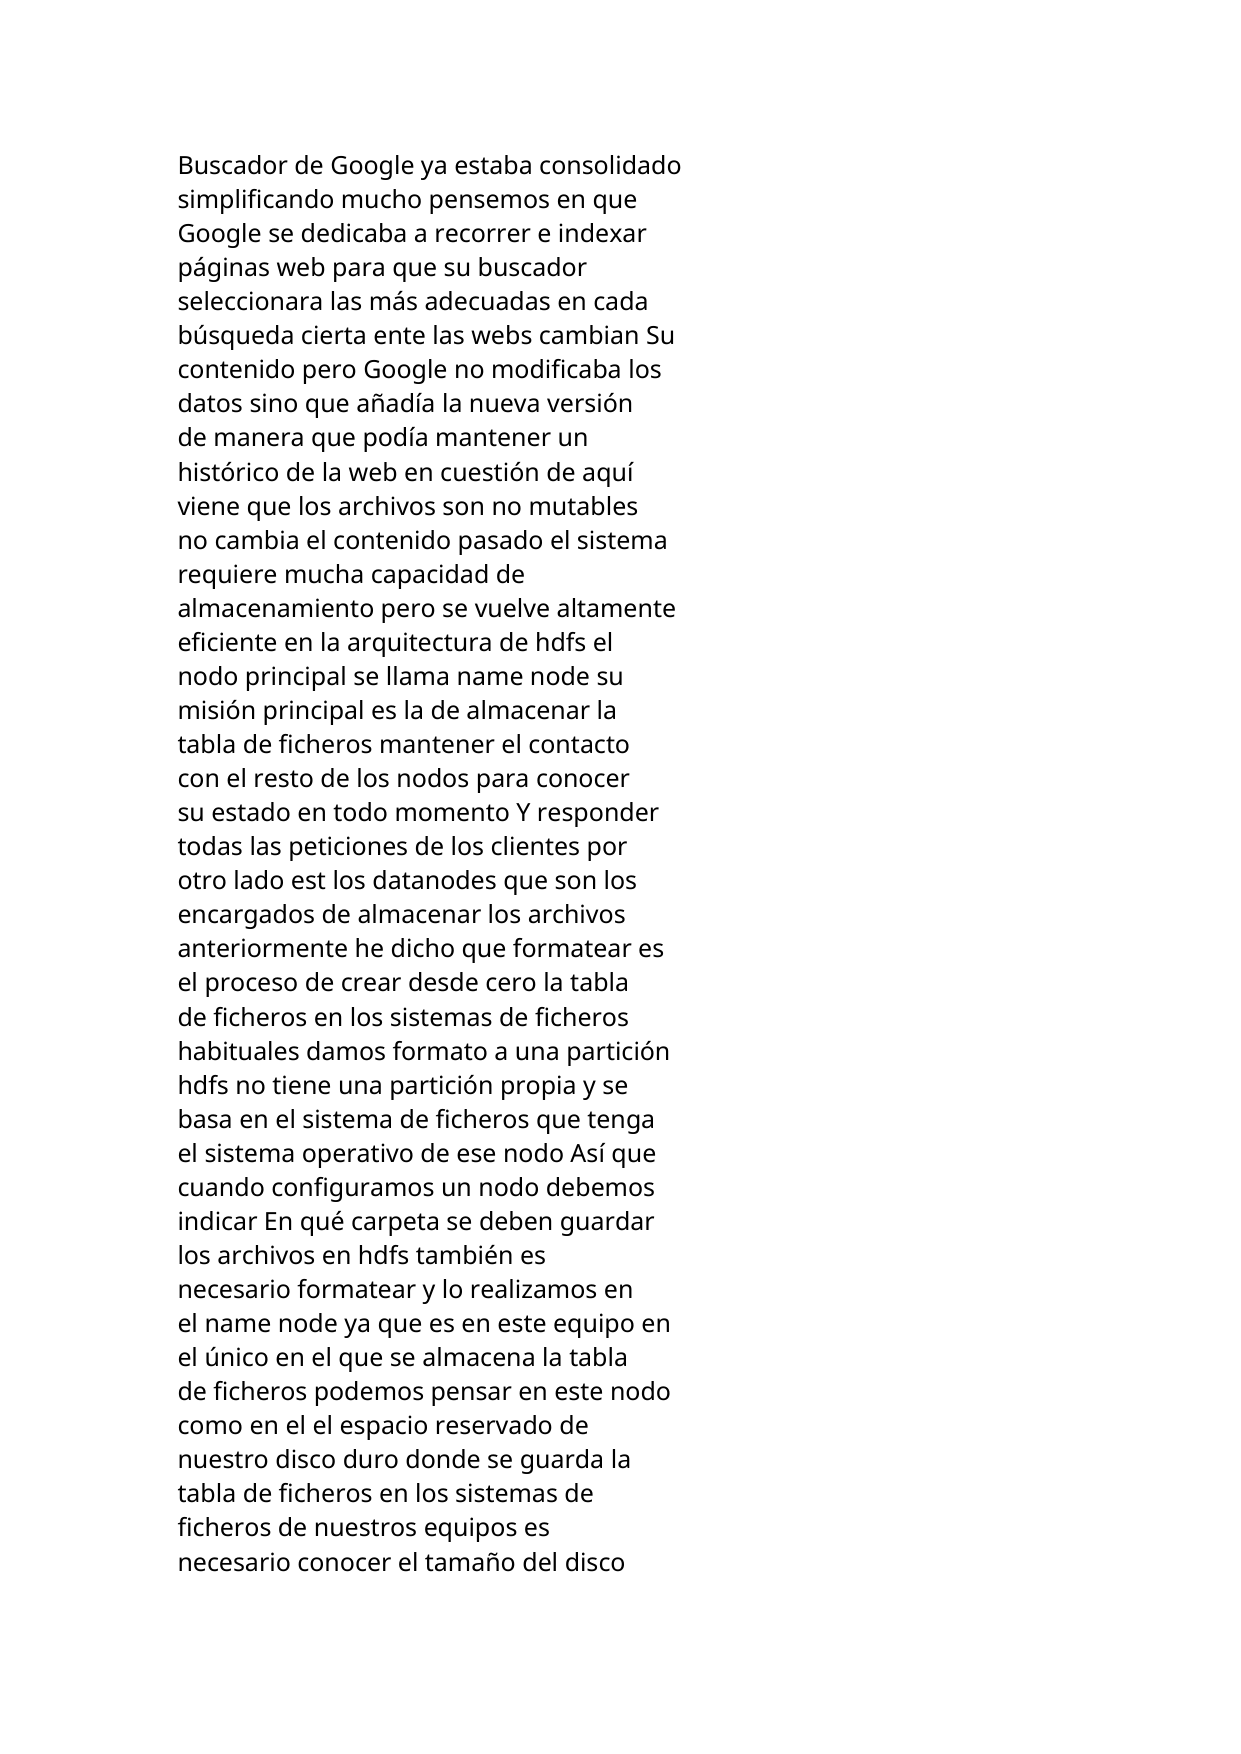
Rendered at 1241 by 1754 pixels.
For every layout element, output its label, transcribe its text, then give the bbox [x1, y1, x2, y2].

text ficheros de nuestros equipos es [177, 1510, 1063, 1544]
text eficiente en la arquitectura de hdfs el [177, 624, 1063, 658]
text encargados de almacenar los archivos [177, 897, 1063, 931]
text el sistema operativo de ese nodo Así que [177, 1135, 1063, 1169]
text basa en el sistema de ficheros que tenga [177, 1101, 1063, 1135]
text páginas web para que su buscador [177, 250, 1063, 284]
text requiere mucha capacidad de [177, 556, 1063, 590]
text otro lado est los datanodes que son los [177, 863, 1063, 897]
text almacenamiento pero se vuelve altamente [177, 590, 1063, 624]
text el proceso de crear desde cero la tabla [177, 965, 1063, 999]
text de ficheros en los sistemas de ficheros [177, 999, 1063, 1033]
text anteriormente he dicho que formatear es [177, 931, 1063, 965]
text datos sino que añadía la nueva versión [177, 386, 1063, 420]
text misión principal es la de almacenar la [177, 693, 1063, 727]
text Buscador de Google ya estaba consolidado [177, 148, 1063, 182]
text el único en el que se almacena la tabla [177, 1340, 1063, 1374]
text hdfs no tiene una partición propia y se [177, 1067, 1063, 1101]
text seleccionara las más adecuadas en cada [177, 284, 1063, 318]
text el name node ya que es en este equipo en [177, 1306, 1063, 1340]
text con el resto de los nodos para conocer [177, 761, 1063, 795]
text como en el el espacio reservado de [177, 1408, 1063, 1442]
text Google se dedicaba a recorrer e indexar [177, 216, 1063, 250]
text no cambia el contenido pasado el sistema [177, 522, 1063, 556]
text búsqueda cierta ente las webs cambian Su [177, 318, 1063, 352]
text los archivos en hdfs también es [177, 1238, 1063, 1272]
text nodo principal se llama name node su [177, 658, 1063, 693]
text nuestro disco duro donde se guarda la [177, 1442, 1063, 1476]
text tabla de ficheros mantener el contacto [177, 727, 1063, 761]
text tabla de ficheros en los sistemas de [177, 1476, 1063, 1510]
text necesario conocer el tamaño del disco [177, 1544, 1063, 1578]
text todas las peticiones de los clientes por [177, 829, 1063, 863]
text cuando configuramos un nodo debemos [177, 1169, 1063, 1203]
text de ficheros podemos pensar en este nodo [177, 1374, 1063, 1408]
text necesario formatear y lo realizamos en [177, 1272, 1063, 1306]
text habituales damos formato a una partición [177, 1033, 1063, 1067]
text viene que los archivos son no mutables [177, 488, 1063, 522]
text de manera que podía mantener un [177, 420, 1063, 454]
text simplificando mucho pensemos en que [177, 182, 1063, 216]
text su estado en todo momento Y responder [177, 795, 1063, 829]
text contenido pero Google no modificaba los [177, 352, 1063, 386]
text indicar En qué carpeta se deben guardar [177, 1203, 1063, 1238]
text histórico de la web en cuestión de aquí [177, 454, 1063, 488]
